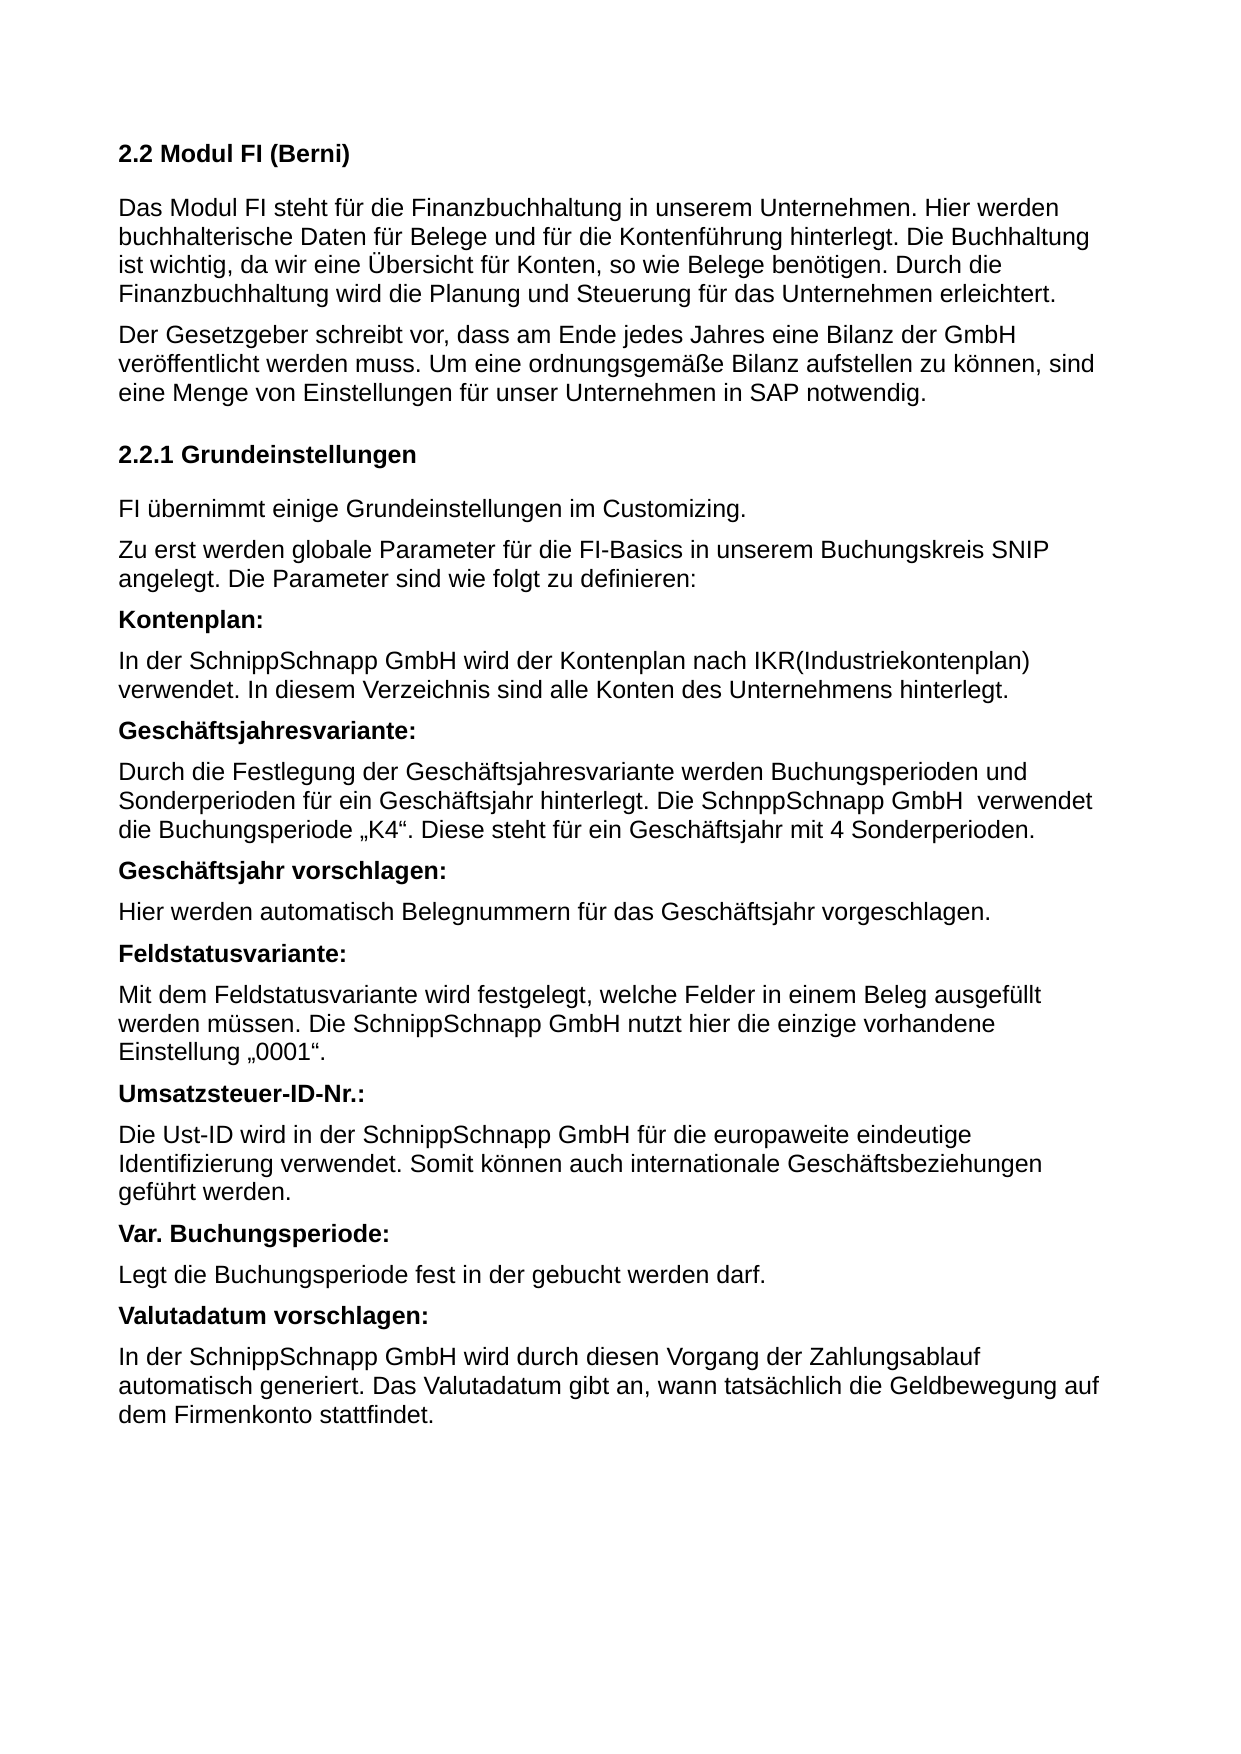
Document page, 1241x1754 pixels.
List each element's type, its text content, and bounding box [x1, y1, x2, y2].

text In der SchnippSchnapp GmbH wird der Kontenplan nach IKR(Industriekontenplan) verwendet. In diesem Verzeichnis sind alle Konten des Unternehmens hinterlegt. [118, 646, 1122, 703]
text Valutadatum vorschlagen: [118, 1301, 1122, 1330]
subtitle 2.2 Modul FI (Berni) [118, 139, 1122, 168]
subtitle 2.2.1 Grundeinstellungen [118, 440, 1122, 468]
text Die Ust-ID wird in der SchnippSchnapp GmbH für die europaweite eindeutige Identifizierung verwendet. Somit können auch internationale Geschäftsbeziehungen geführt werden. [118, 1120, 1122, 1206]
text Der Gesetzgeber schreibt vor, dass am Ende jedes Jahres eine Bilanz der GmbH veröffentlicht werden muss. Um eine ordnungsgemäße Bilanz aufstellen zu können, sind eine Menge von Einstellungen für unser Unternehmen in SAP notwendig. [118, 320, 1122, 406]
text Hier werden automatisch Belegnummern für das Geschäftsjahr vorgeschlagen. [118, 897, 1122, 926]
text Feldstatusvariante: [118, 938, 1122, 967]
text In der SchnippSchnapp GmbH wird durch diesen Vorgang der Zahlungsablauf automatisch generiert. Das Valutadatum gibt an, wann tatsächlich die Geldbewegung auf dem Firmenkonto stattfindet. [118, 1342, 1122, 1428]
text Mit dem Feldstatusvariante wird festgelegt, welche Felder in einem Beleg ausgefüllt werden müssen. Die SchnippSchnapp GmbH nutzt hier die einzige vorhandene Einstellung „0001“. [118, 980, 1122, 1066]
text Geschäftsjahr vorschlagen: [118, 856, 1122, 885]
text Var. Buchungsperiode: [118, 1218, 1122, 1247]
text Umsatzsteuer-ID-Nr.: [118, 1078, 1122, 1107]
text Zu erst werden globale Parameter für die FI-Basics in unserem Buchungskreis SNIP angelegt. Die Parameter sind wie folgt zu definieren: [118, 535, 1122, 592]
text FI übernimmt einige Grundeinstellungen im Customizing. [118, 493, 1122, 522]
text Durch die Festlegung der Geschäftsjahresvariante werden Buchungsperioden und Sonderperioden für ein Geschäftsjahr hinterlegt. Die SchnppSchnapp GmbH verwendet die Buchungsperiode „K4“. Diese steht für ein Geschäftsjahr mit 4 Sonderperioden. [118, 757, 1122, 843]
text Das Modul FI steht für die Finanzbuchhaltung in unserem Unternehmen. Hier werden buchhalterische Daten für Belege und für die Kontenführung hinterlegt. Die Buchhaltung ist wichtig, da wir eine Übersicht für Konten, so wie Belege benötigen. Durch die Finanzbuchhaltung wird die Planung und Steuerung für das Unternehmen erleichtert. [118, 193, 1122, 308]
text Geschäftsjahresvariante: [118, 716, 1122, 745]
text Legt die Buchungsperiode fest in der gebucht werden darf. [118, 1260, 1122, 1288]
text Kontenplan: [118, 605, 1122, 633]
